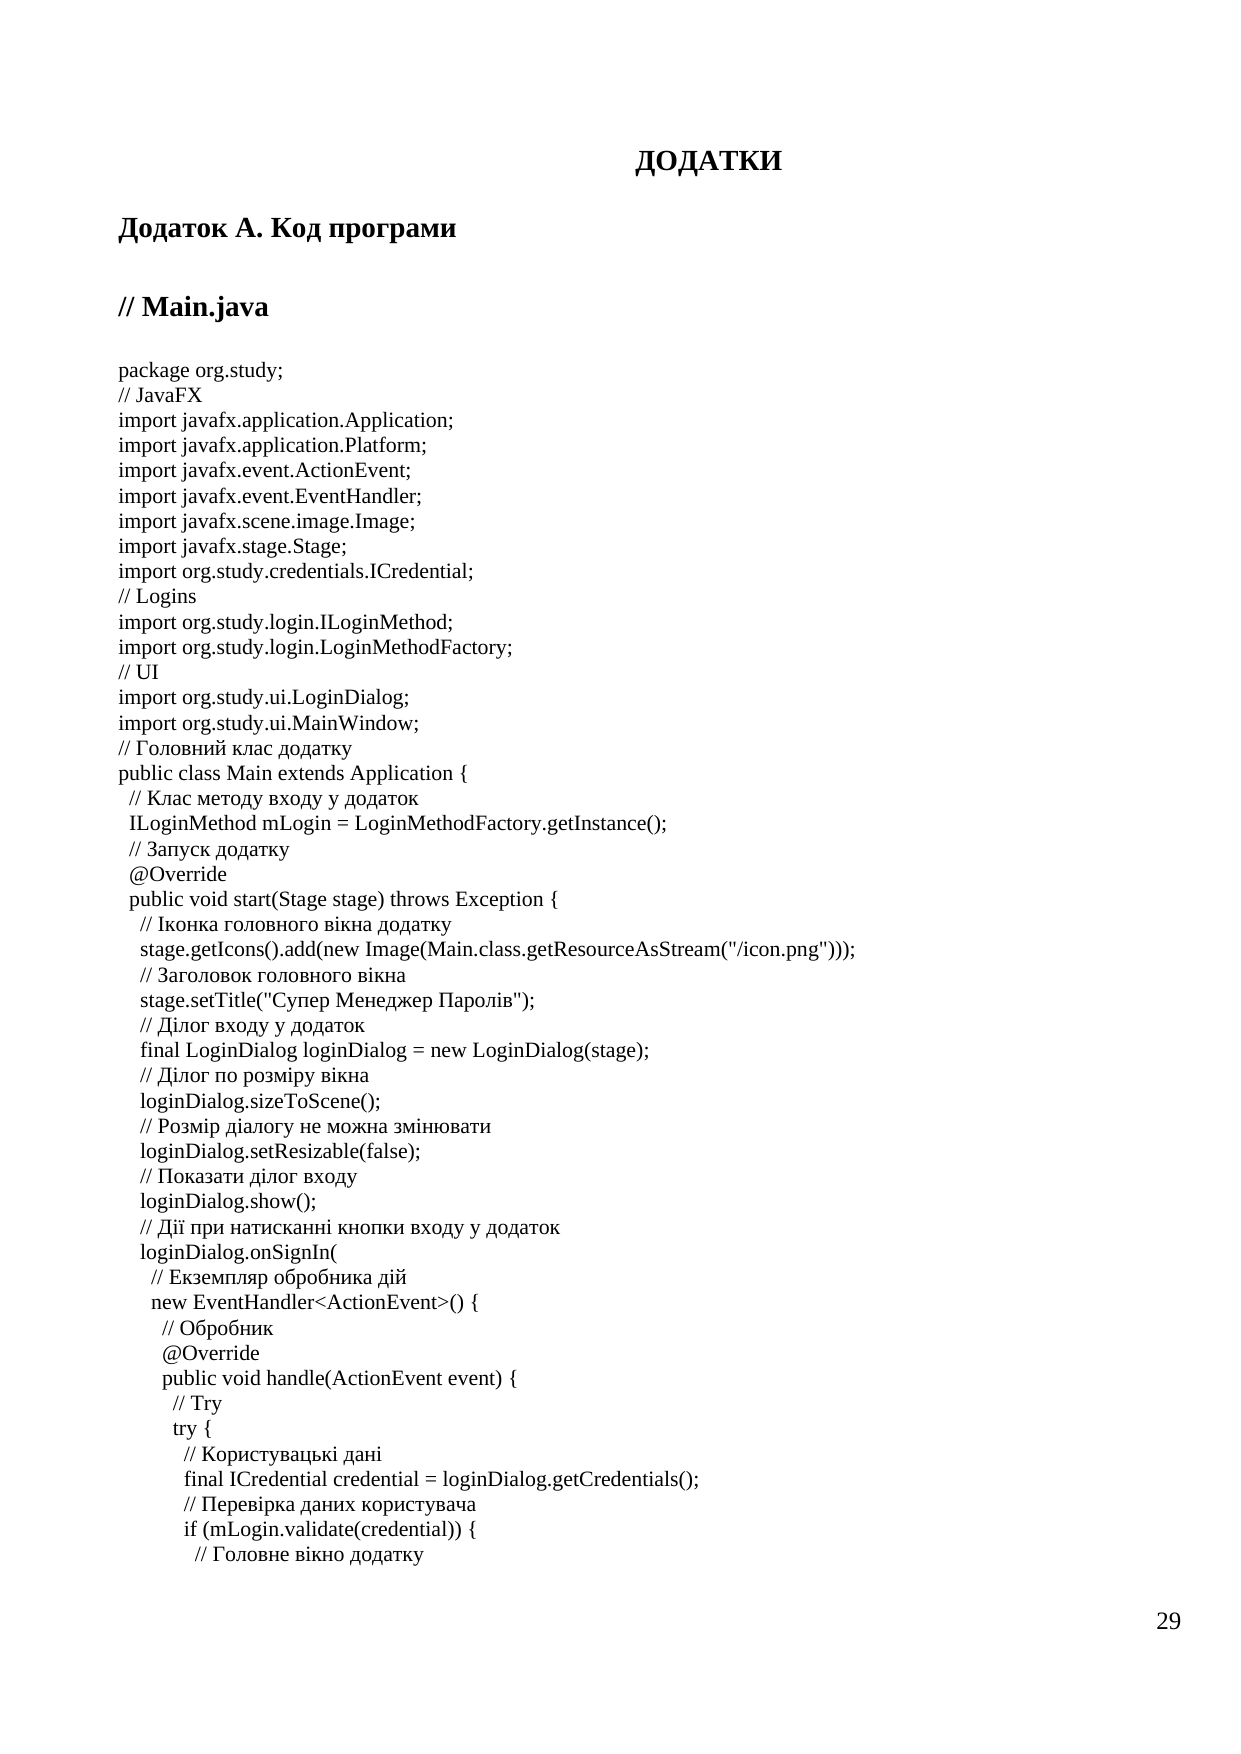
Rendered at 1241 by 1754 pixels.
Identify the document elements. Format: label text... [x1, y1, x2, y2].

text // Ділог по розміру вікна [118, 1062, 1181, 1088]
text import org.study.login.LoginMethodFactory; [118, 634, 1181, 659]
text // Logins [118, 583, 1181, 609]
text // Запуск додатку [118, 836, 1181, 861]
text // JavaFX [118, 382, 1181, 407]
text import javafx.stage.Stage; [118, 533, 1181, 558]
text // UI [118, 659, 1181, 684]
text final LoginDialog loginDialog = new LoginDialog(stage); [118, 1037, 1181, 1062]
text // Ділог входу у додаток [118, 1012, 1181, 1037]
text public class Main extends Application { [118, 760, 1181, 785]
text import javafx.event.ActionEvent; [118, 457, 1181, 483]
text package org.study; [118, 323, 1181, 382]
text // Try [118, 1390, 1181, 1415]
text try { [118, 1415, 1181, 1441]
text new EventHandler<ActionEvent>() { [118, 1289, 1181, 1314]
text // Перевірка даних користувача [118, 1491, 1181, 1516]
text loginDialog.onSignIn( [118, 1239, 1181, 1264]
text stage.getIcons().add(new Image(Main.class.getResourceAsStream("/icon.png"))); [118, 936, 1181, 962]
text // Заголовок головного вікна [118, 962, 1181, 987]
text // Користувацькі дані [118, 1441, 1181, 1466]
text loginDialog.sizeToScene(); [118, 1088, 1181, 1113]
text // Екземпляр обробника дій [118, 1264, 1181, 1289]
text // Розмір діалогу не можна змінювати [118, 1113, 1181, 1138]
text stage.setTitle("Супер Менеджер Паролів"); [118, 987, 1181, 1012]
subtitle Додаток А. Код програми [118, 210, 1181, 243]
text if (mLogin.validate(credential)) { [118, 1516, 1181, 1541]
text // Показати ділог входу [118, 1163, 1181, 1188]
text @Override [118, 1340, 1181, 1365]
text loginDialog.setResizable(false); [118, 1138, 1181, 1163]
text public void handle(ActionEvent event) { [118, 1365, 1181, 1390]
text final ICredential credential = loginDialog.getCredentials(); [118, 1466, 1181, 1491]
text import org.study.login.ILoginMethod; [118, 609, 1181, 634]
text import javafx.scene.image.Image; [118, 508, 1181, 533]
text import org.study.ui.MainWindow; [118, 709, 1181, 735]
text loginDialog.show(); [118, 1188, 1181, 1214]
text // Дії при натисканні кнопки входу у додаток [118, 1214, 1181, 1239]
text import org.study.ui.LoginDialog; [118, 684, 1181, 709]
text ILoginMethod mLogin = LoginMethodFactory.getInstance(); [118, 810, 1181, 836]
text // Обробник [118, 1314, 1181, 1340]
text import javafx.application.Platform; [118, 432, 1181, 457]
text // Клас методу входу у додаток [118, 785, 1181, 810]
text // Головний клас додатку [118, 735, 1181, 760]
text public void start(Stage stage) throws Exception { [118, 886, 1181, 911]
text // Main.java [118, 289, 1181, 323]
subtitle ДОДАТКИ [118, 143, 1181, 177]
text // Головне вікно додатку [118, 1541, 1181, 1567]
text import javafx.application.Application; [118, 407, 1181, 432]
text import org.study.credentials.ICredential; [118, 558, 1181, 583]
text import javafx.event.EventHandler; [118, 483, 1181, 508]
text @Override [118, 861, 1181, 886]
text // Іконка головного вікна додатку [118, 911, 1181, 936]
